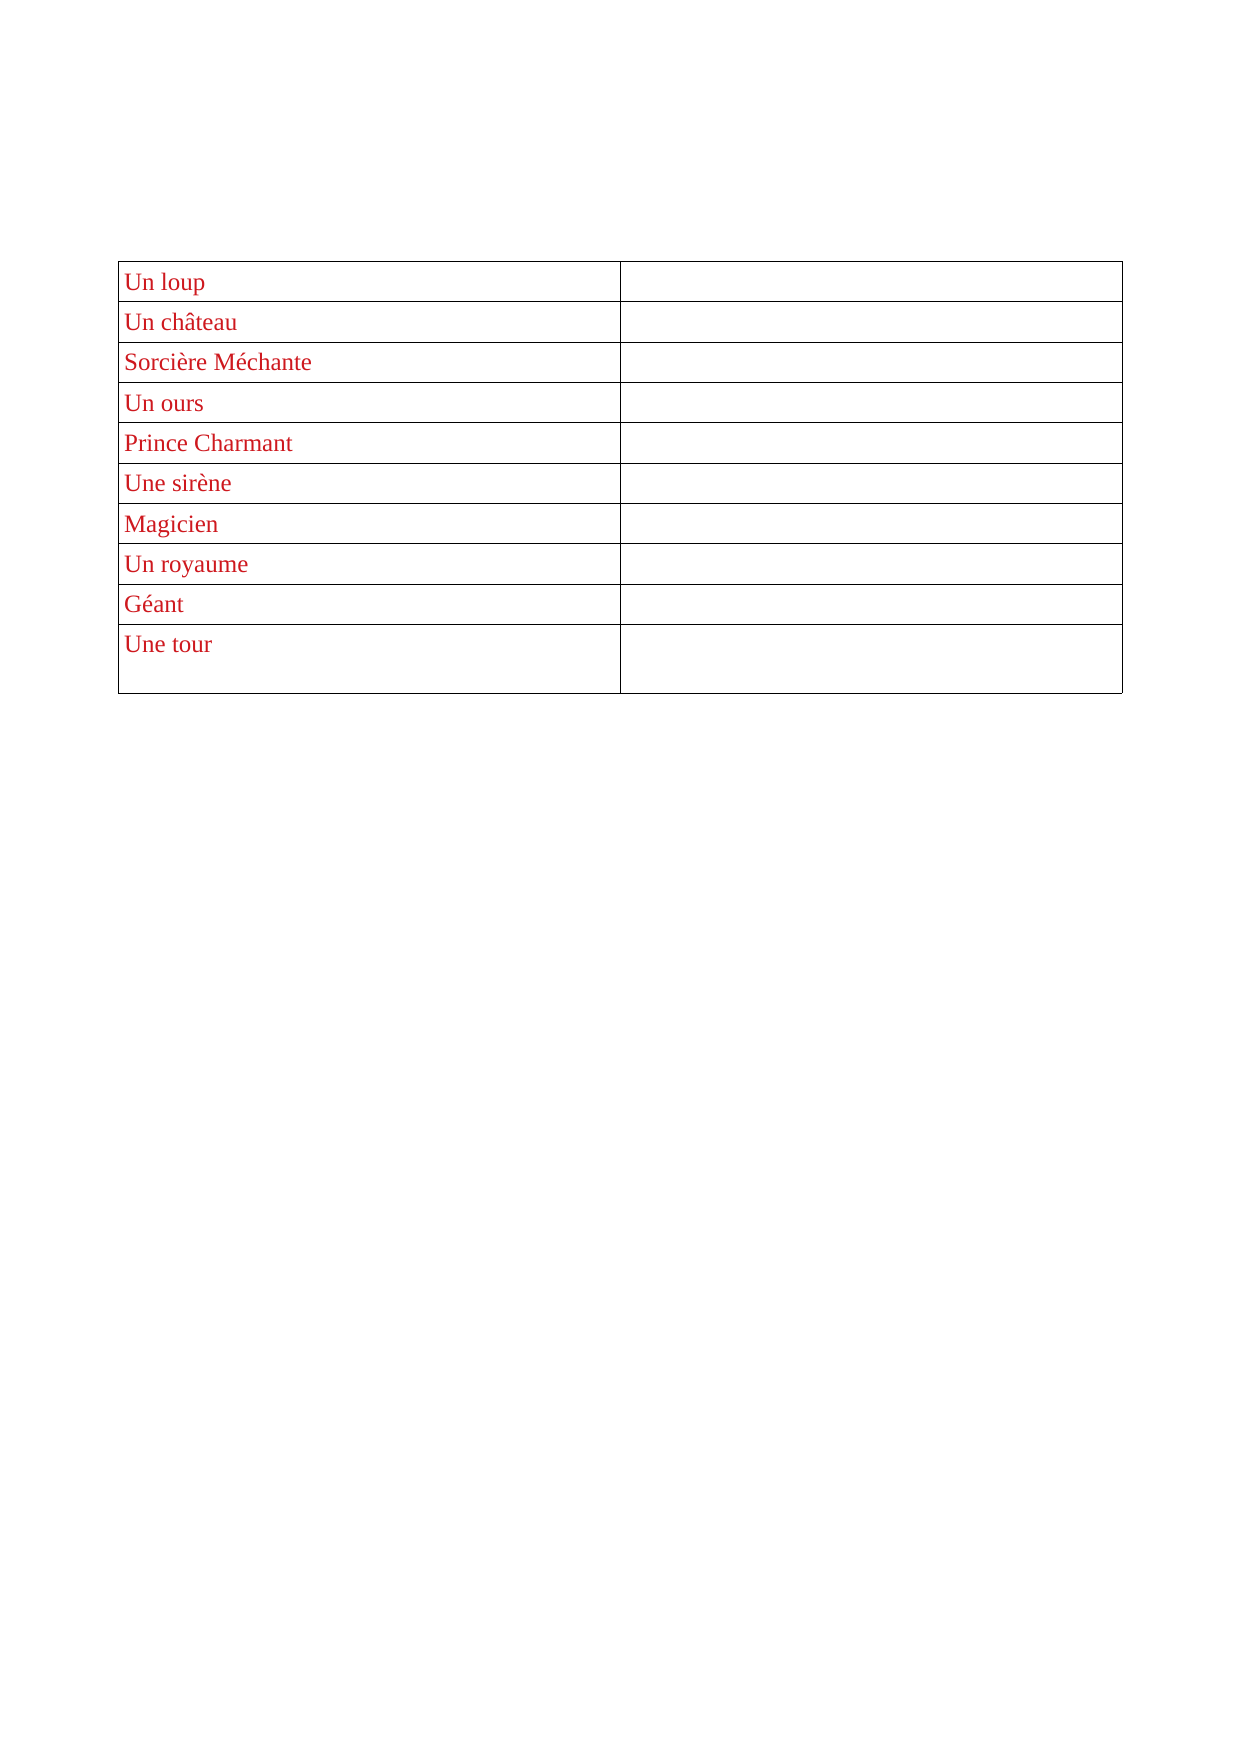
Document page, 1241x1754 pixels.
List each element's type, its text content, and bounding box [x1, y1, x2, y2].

table_cell [621, 585, 1122, 624]
table_header [621, 262, 1122, 301]
table_cell [621, 504, 1122, 543]
table_cell Magicien [119, 504, 620, 543]
table_cell [621, 423, 1122, 462]
table_header Un loup [119, 262, 620, 301]
table_cell Un ours [119, 383, 620, 422]
table_cell [621, 464, 1122, 503]
table_cell Une sirène [119, 464, 620, 503]
table_cell Un château [119, 302, 620, 342]
table_cell Une tour [119, 625, 620, 693]
table_cell [621, 383, 1122, 422]
table_cell [621, 625, 1122, 693]
table_cell [621, 343, 1122, 382]
table_cell Sorcière Méchante [119, 343, 620, 382]
table_cell Un royaume [119, 544, 620, 583]
table_cell [621, 544, 1122, 583]
table_cell Géant [119, 585, 620, 624]
table_cell Prince Charmant [119, 423, 620, 462]
table_cell [621, 302, 1122, 342]
